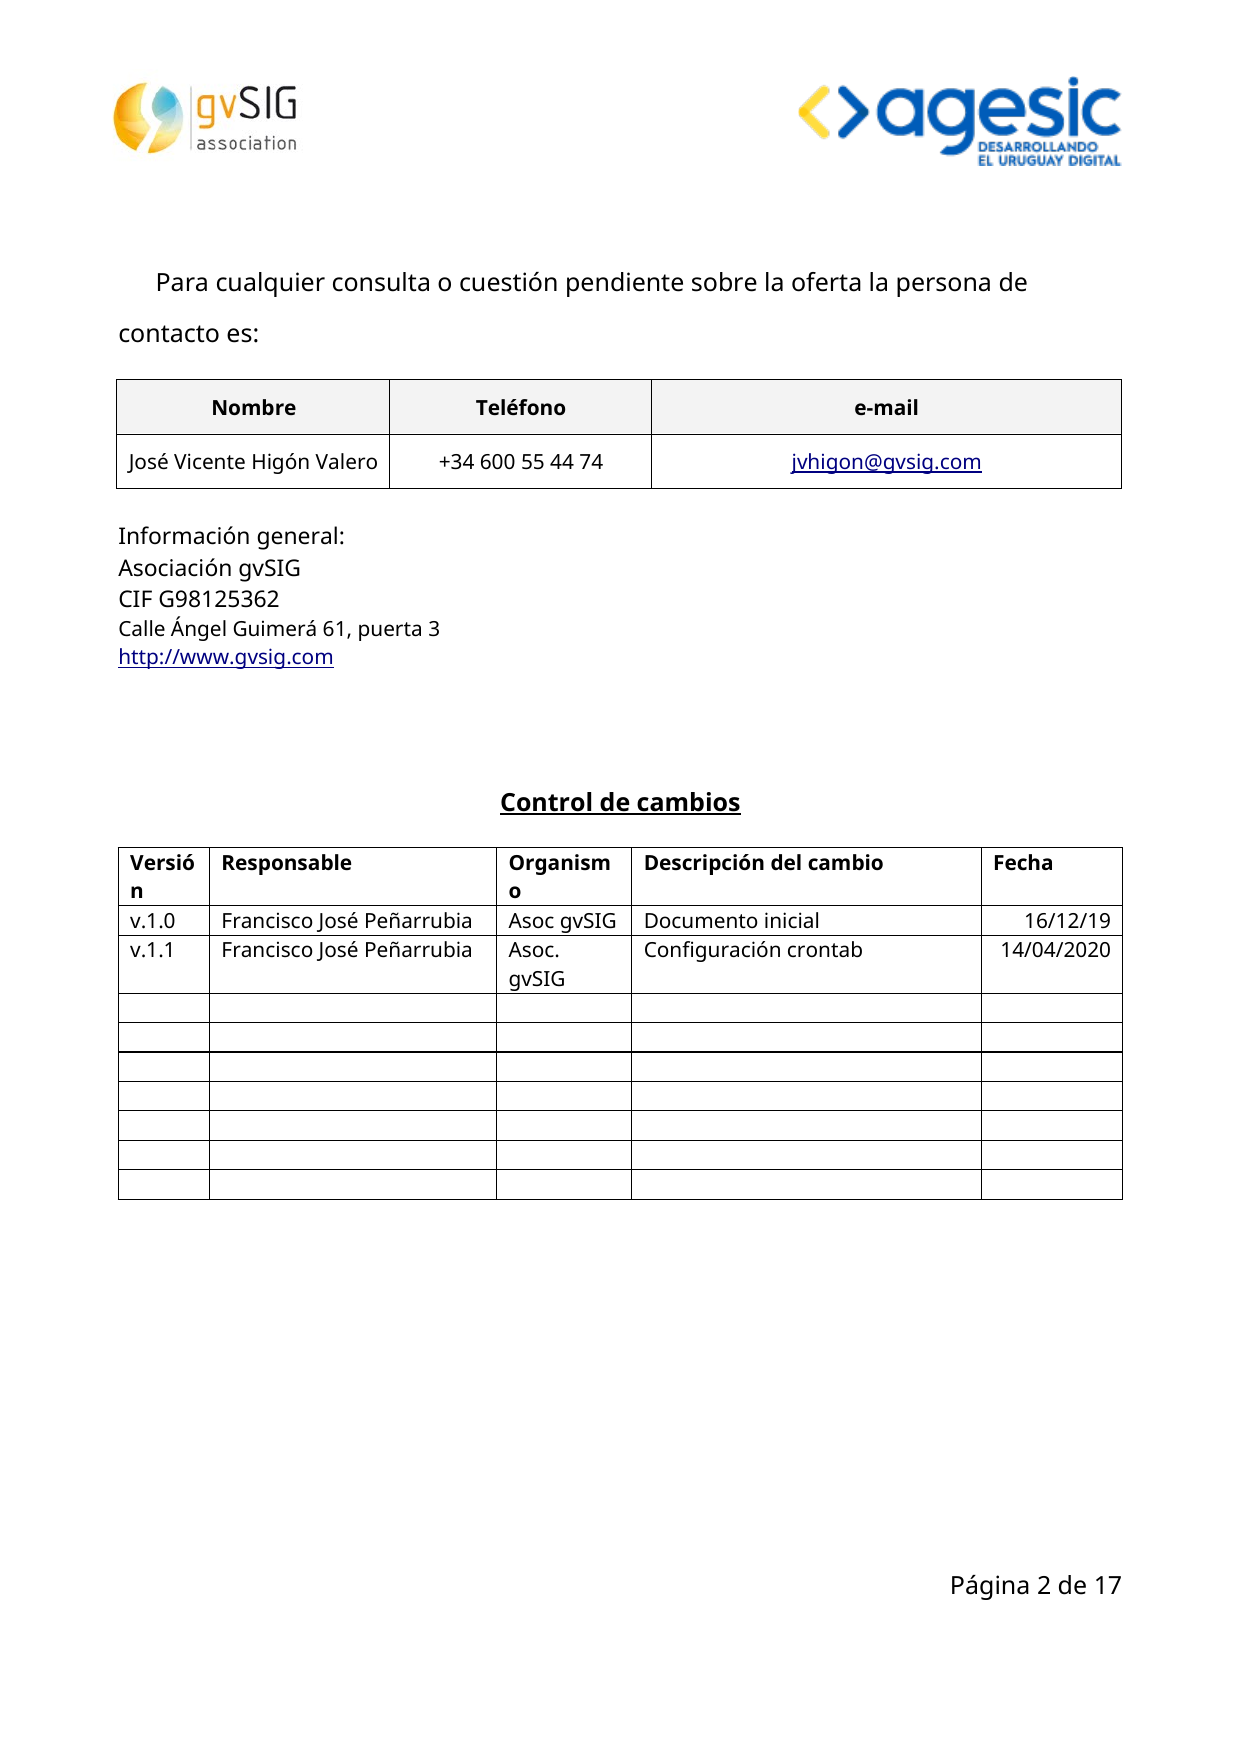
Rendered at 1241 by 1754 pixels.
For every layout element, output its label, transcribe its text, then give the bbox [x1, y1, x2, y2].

table_cell [119, 1111, 209, 1140]
table_cell [632, 1082, 981, 1110]
text Para cualquier consulta o cuestión pendiente sobre la oferta la persona de contacto es: [118, 264, 1122, 349]
table_cell v.1.1 [119, 936, 209, 992]
table_cell [210, 1111, 496, 1140]
table_cell [632, 1141, 981, 1169]
table_cell [119, 1023, 209, 1051]
table_header Nombre [117, 380, 389, 433]
table_cell Francisco José Peñarrubia [210, 936, 496, 992]
table_cell [497, 1082, 631, 1110]
table_cell [210, 1053, 496, 1081]
table_cell [982, 1111, 1122, 1140]
table_cell [119, 1170, 209, 1199]
table_cell [982, 1023, 1122, 1051]
table_cell [497, 1023, 631, 1051]
table_header Fecha [982, 848, 1122, 905]
text Control de cambios [118, 785, 1122, 819]
text Calle Ángel Guimerá 61, puerta 3 [118, 614, 1122, 642]
table_cell [632, 1170, 981, 1199]
picture [798, 76, 1122, 166]
table_cell Configuración crontab [632, 936, 981, 992]
table_cell [982, 1082, 1122, 1110]
table_cell José Vicente Higón Valero [117, 435, 389, 488]
table_cell [497, 994, 631, 1022]
table_cell [982, 1053, 1122, 1081]
table_cell [210, 1170, 496, 1199]
table_cell [497, 1170, 631, 1199]
text Asociación gvSIG [118, 552, 1122, 583]
table_header Organismo [497, 848, 631, 905]
table_cell [119, 1082, 209, 1110]
table_header Descripción del cambio [632, 848, 981, 905]
table_cell Asoc. gvSIG [497, 936, 631, 992]
table_cell [210, 1082, 496, 1110]
table_cell [119, 994, 209, 1022]
table_header e-mail [652, 380, 1121, 433]
table_cell jvhigon@gvsig.com [652, 435, 1121, 488]
text http://www.gvsig.com [118, 642, 1122, 671]
table_header Responsable [210, 848, 496, 905]
table_cell [982, 1170, 1122, 1199]
text CIF G98125362 [118, 583, 1122, 614]
table_cell [119, 1053, 209, 1081]
table_cell [632, 994, 981, 1022]
table_cell [982, 994, 1122, 1022]
table_cell [497, 1141, 631, 1169]
table_cell [210, 1023, 496, 1051]
table_header Teléfono [390, 380, 651, 433]
table_cell [210, 994, 496, 1022]
table_cell [982, 1141, 1122, 1169]
table_cell 16/12/19 [982, 906, 1122, 934]
table_cell Asoc gvSIG [497, 906, 631, 934]
table_cell [632, 1111, 981, 1140]
table_cell [119, 1141, 209, 1169]
table_cell +34 600 55 44 74 [390, 435, 651, 488]
table_cell v.1.0 [119, 906, 209, 934]
table_cell [497, 1053, 631, 1081]
table_cell [632, 1053, 981, 1081]
table_cell [497, 1111, 631, 1140]
table_cell 14/04/2020 [982, 936, 1122, 992]
table_cell Documento inicial [632, 906, 981, 934]
picture [97, 69, 312, 167]
text Información general: [118, 520, 1122, 552]
table_cell Francisco José Peñarrubia [210, 906, 496, 934]
table_cell [210, 1141, 496, 1169]
table_header Versión [119, 848, 209, 905]
table_cell [632, 1023, 981, 1051]
